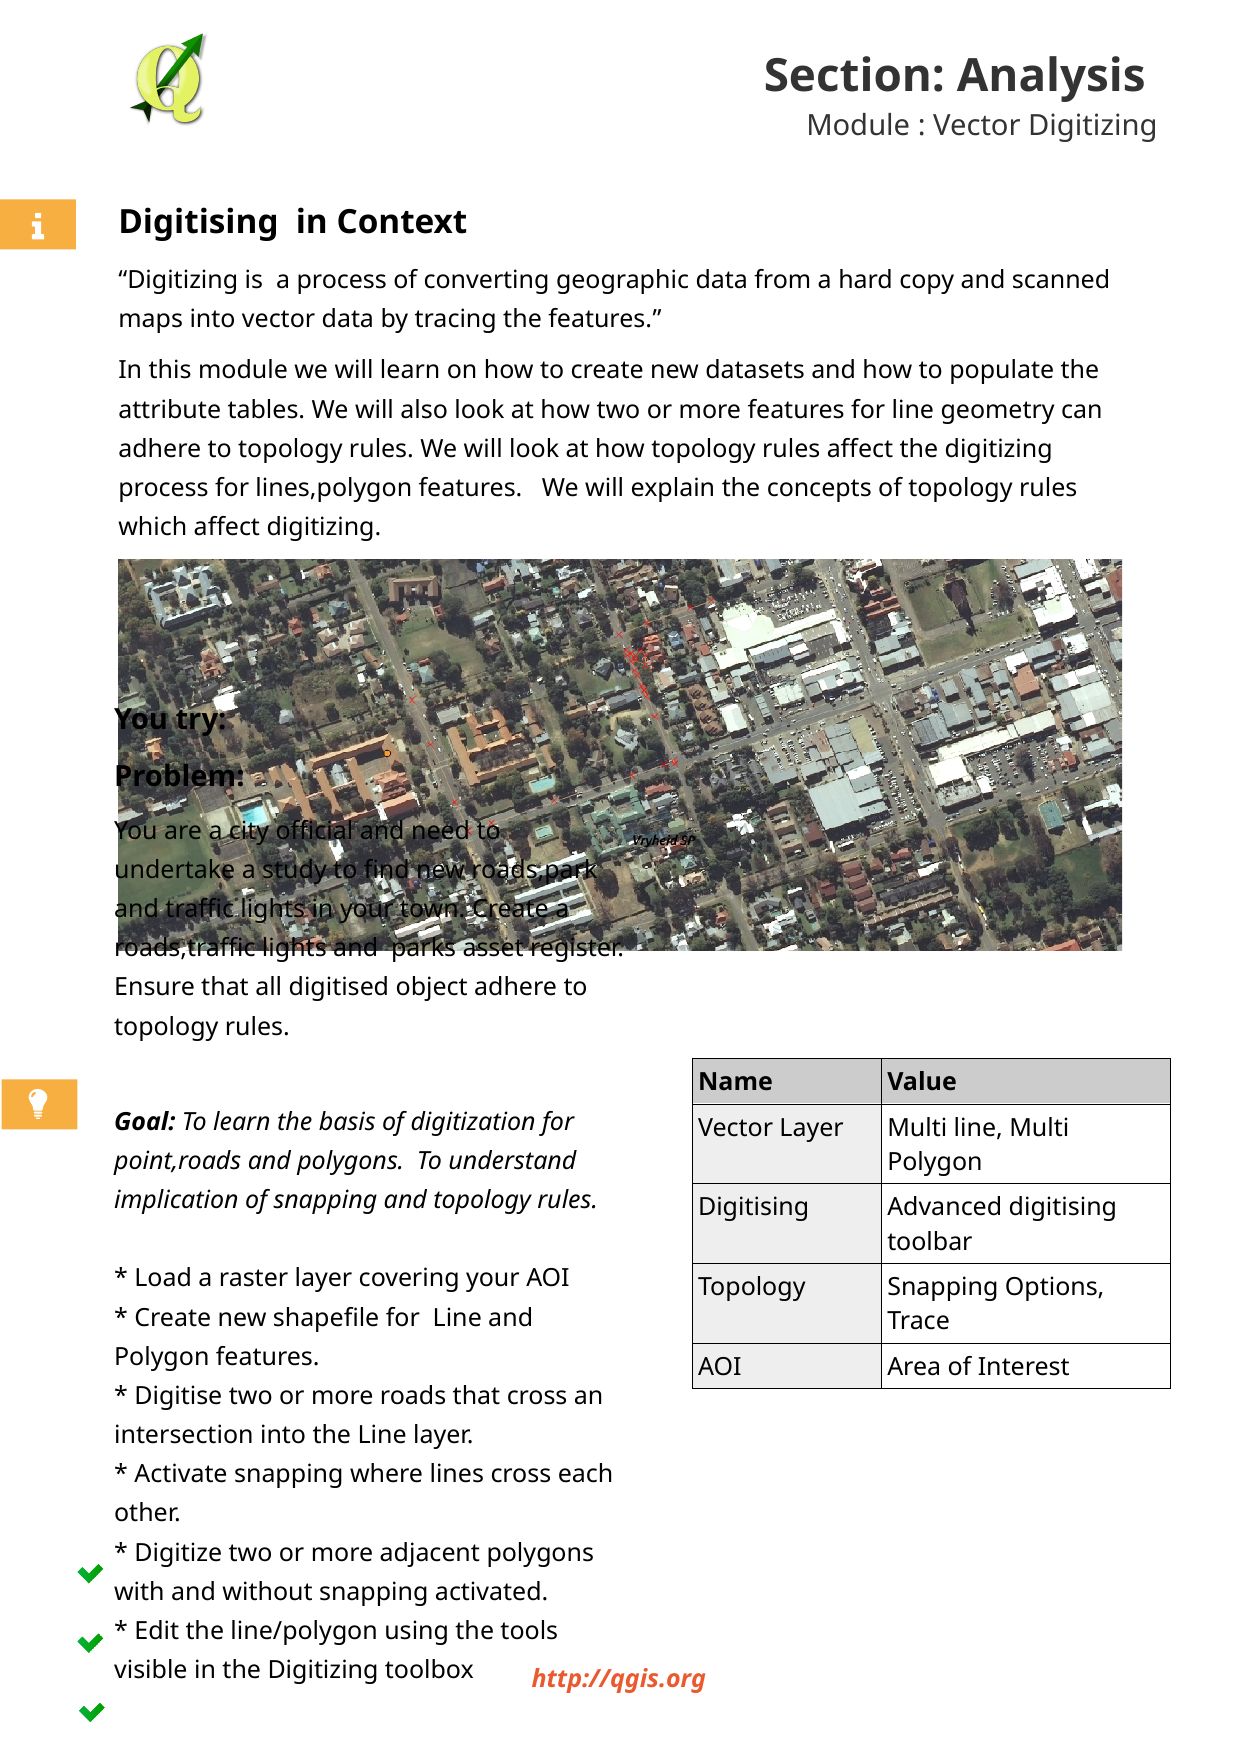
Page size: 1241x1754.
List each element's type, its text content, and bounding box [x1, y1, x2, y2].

text “Digitizing is a process of converting geographic data from a hard copy and scanned maps into vector data by tracing the features.” [118, 262, 1122, 335]
picture [118, 559, 1123, 951]
picture [157, 944, 164, 951]
picture [294, 944, 301, 951]
table_header Name [693, 1059, 881, 1103]
table_header Value [882, 1059, 1170, 1103]
picture [127, 944, 134, 951]
table_cell Advanced digitising toolbar [882, 1184, 1170, 1263]
picture [122, 31, 218, 127]
table_cell Topology [693, 1264, 881, 1343]
text In this module we will learn on how to create new datasets and how to populate the attribute tables. We will also look at how two or more features for line geometry can adhere to topology rules. We will look at how topology rules affect the digitizing process for lines,polygon features. We will explain the concepts of topology rules which affect digitizing. [118, 352, 1122, 543]
table_cell AOI [693, 1344, 881, 1388]
table_cell Snapping Options, Trace [882, 1264, 1170, 1343]
table_cell Area of Interest [882, 1344, 1170, 1388]
table_cell Digitising [693, 1184, 881, 1263]
table_cell Vector Layer [693, 1105, 881, 1183]
table_cell Multi line, Multi Polygon [882, 1105, 1170, 1183]
picture [395, 944, 403, 951]
picture [351, 944, 358, 951]
picture [558, 944, 565, 951]
picture [278, 944, 285, 951]
picture [366, 944, 373, 951]
subtitle Digitising in Context [118, 198, 1122, 243]
